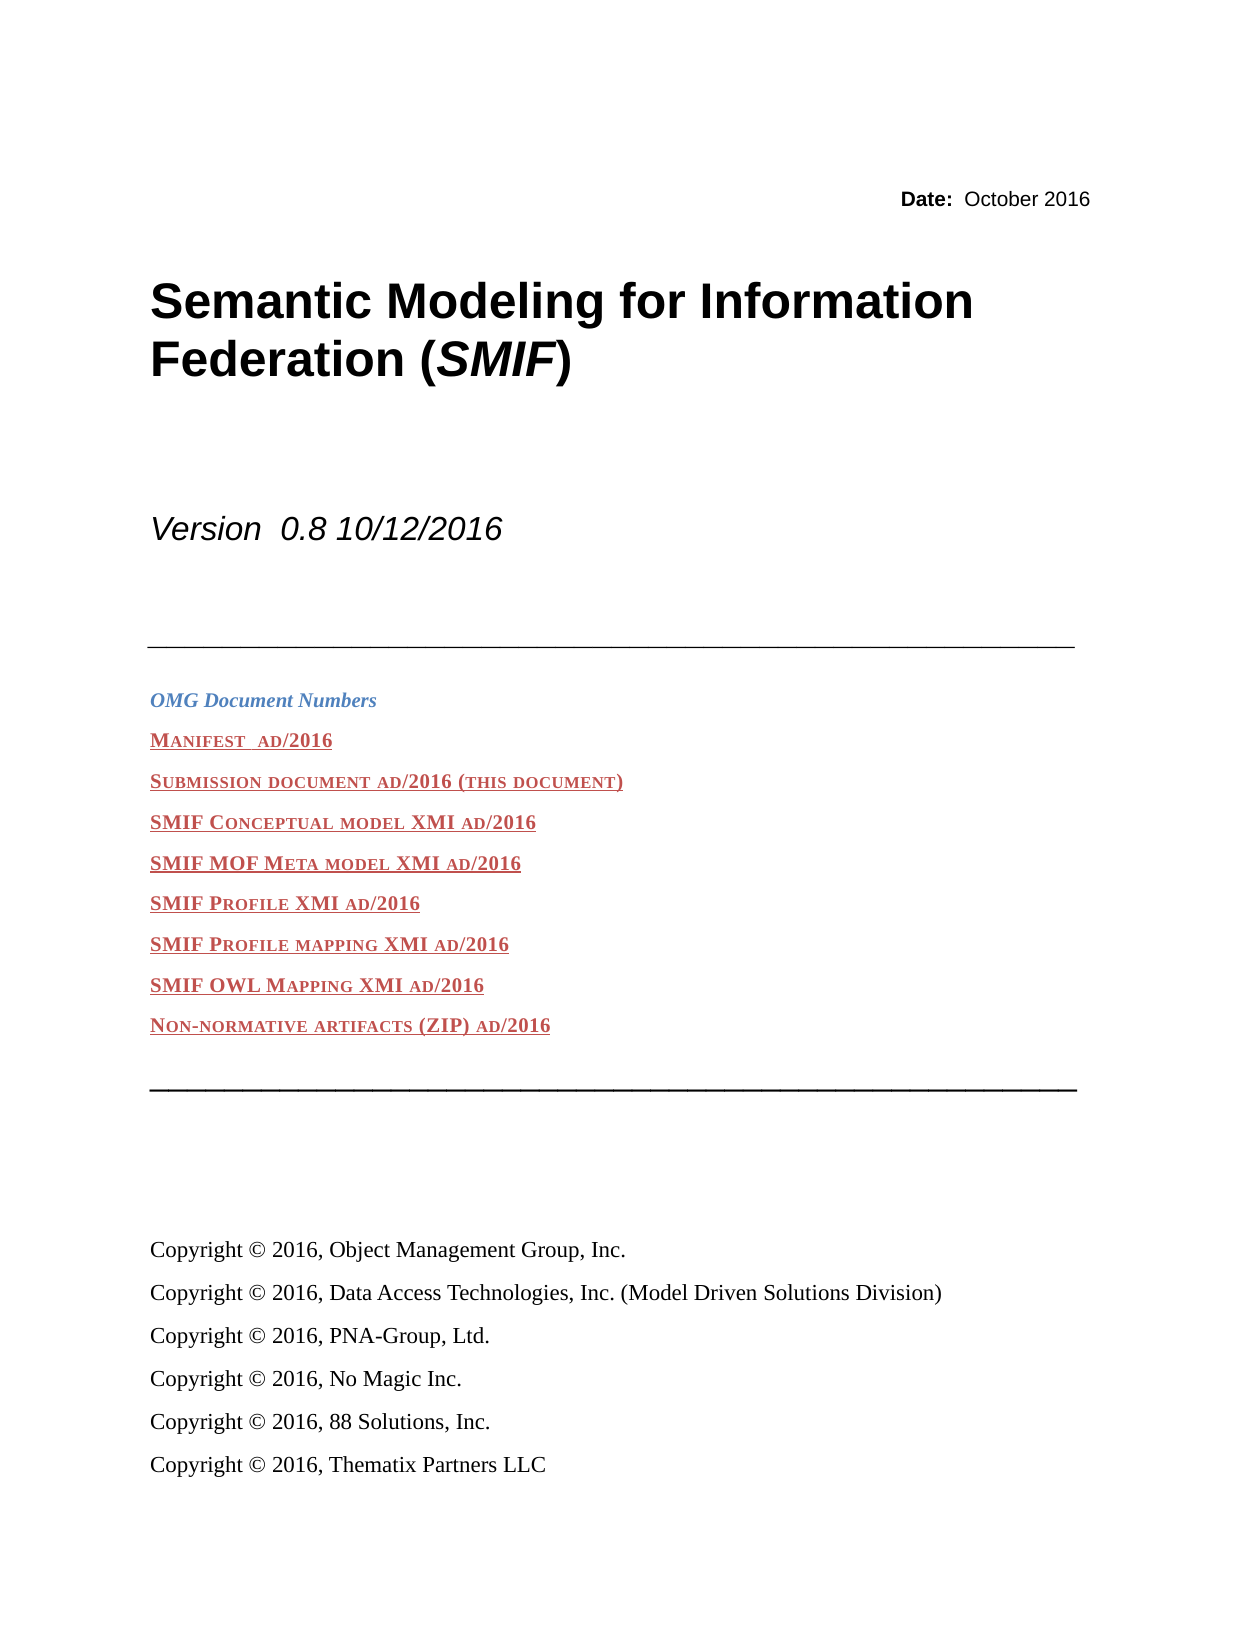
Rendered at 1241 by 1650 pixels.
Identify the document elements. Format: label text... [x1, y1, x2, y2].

text SMIF MOF Meta model XMI ad/2016 [150, 851, 1090, 874]
text Manifest ad/2016 [150, 728, 1090, 752]
text Copyright © 2016, No Magic Inc. [150, 1365, 1090, 1391]
text Copyright © 2016, Thematix Partners LLC [150, 1451, 1090, 1477]
subtitle Version 0.8 10/12/2016 [150, 509, 1090, 548]
text Copyright © 2016, PNA-Group, Ltd. [150, 1322, 1090, 1348]
text __________________________________________________ [150, 613, 1090, 652]
text Submission document ad/2016 (this document) [150, 769, 1090, 793]
text SMIF Profile mapping XMI ad/2016 [150, 932, 1090, 956]
text SMIF Profile XMI ad/2016 [150, 891, 1090, 915]
text OMG Document Numbers [150, 688, 1090, 712]
text SMIF OWL Mapping XMI ad/2016 [150, 973, 1090, 997]
text Non-normative artifacts (ZIP) ad/2016 [150, 1013, 1090, 1037]
text Date: October 2016 [150, 186, 1090, 210]
text SMIF Conceptual model XMI ad/2016 [150, 810, 1090, 834]
title Semantic Modeling for Information Federation (SMIF) [150, 272, 1090, 387]
text __________________________________________________ [150, 1054, 1090, 1093]
text Copyright © 2016, Data Access Technologies, Inc. (Model Driven Solutions Division) [150, 1279, 1090, 1305]
text Copyright © 2016, Object Management Group, Inc. [150, 1236, 1090, 1262]
text Copyright © 2016, 88 Solutions, Inc. [150, 1408, 1090, 1434]
